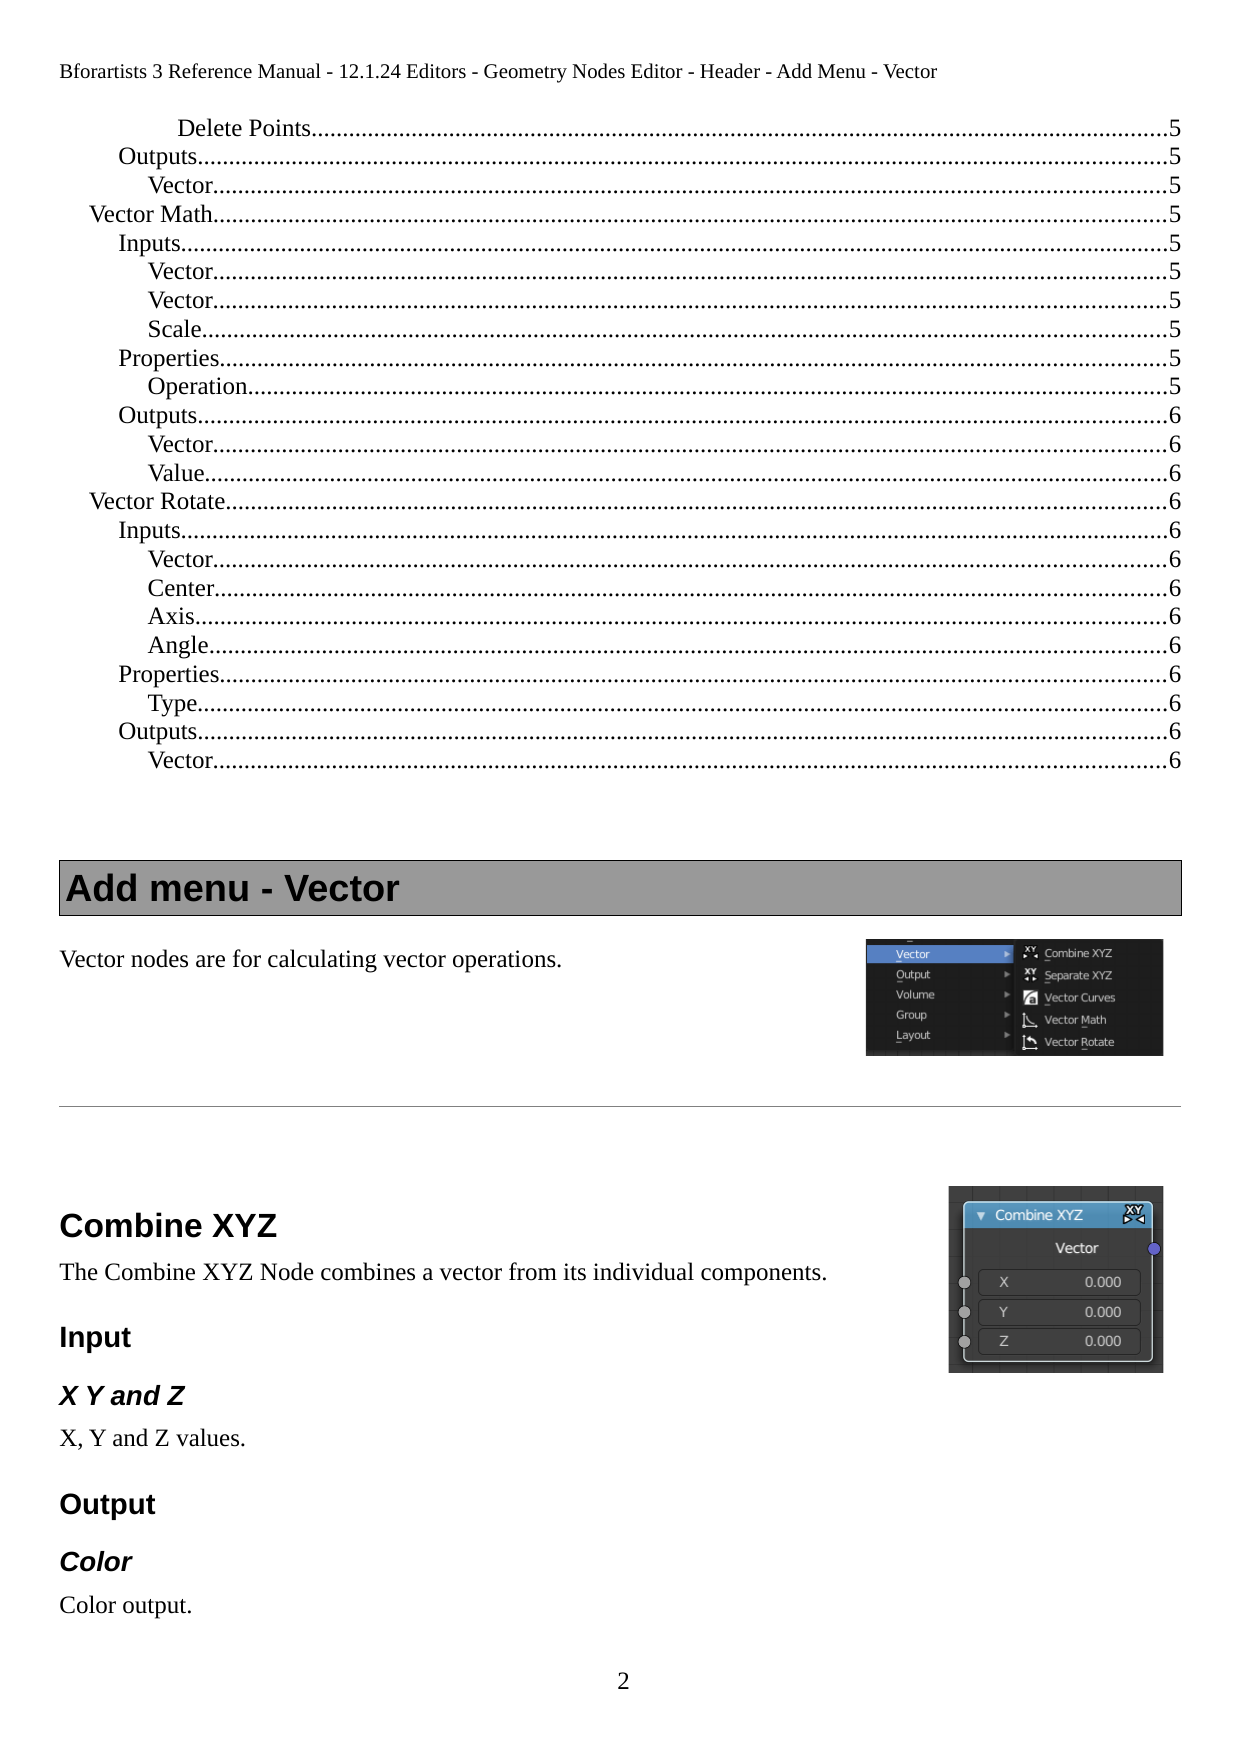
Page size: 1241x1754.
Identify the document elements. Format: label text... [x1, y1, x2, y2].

text Vector 5 [147, 170, 1181, 199]
subtitle Combine XYZ [59, 1205, 948, 1244]
text Outputs 6 [118, 400, 1181, 429]
text Vector 6 [147, 745, 1181, 774]
text Value 6 [147, 458, 1181, 486]
text Outputs 5 [118, 141, 1181, 170]
text Vector 5 [147, 285, 1181, 314]
picture [865, 939, 1164, 1056]
text Type 6 [147, 688, 1181, 716]
text Inputs 6 [118, 515, 1181, 544]
text Color output. [59, 1590, 1181, 1619]
text Delete Points 5 [177, 113, 1181, 141]
text X, Y and Z values. [59, 1423, 1181, 1452]
text The Combine XYZ Node combines a vector from its individual components. [59, 1257, 948, 1285]
subtitle Output [59, 1487, 1181, 1521]
subtitle Input [59, 1320, 948, 1354]
picture [948, 1186, 1164, 1373]
text Properties 6 [118, 659, 1181, 688]
text Vector 6 [147, 544, 1181, 573]
text Vector Rotate 6 [88, 486, 1181, 515]
text Properties 5 [118, 343, 1181, 371]
text Angle 6 [147, 630, 1181, 659]
text Scale 5 [147, 314, 1181, 343]
table_header Add menu - Vector [60, 861, 1181, 915]
text Vector nodes are for calculating vector operations. [59, 944, 865, 973]
subtitle [1164, 1320, 1181, 1354]
text Axis 6 [147, 601, 1181, 630]
text Vector 5 [147, 256, 1181, 285]
subtitle Color [59, 1546, 1181, 1578]
subtitle X Y and Z [59, 1379, 1181, 1411]
text Operation 5 [147, 371, 1181, 400]
text Vector 6 [147, 429, 1181, 458]
text Center 6 [147, 573, 1181, 601]
text Outputs 6 [118, 716, 1181, 745]
text Inputs 5 [118, 228, 1181, 256]
text Vector Math 5 [88, 199, 1181, 228]
subtitle [1164, 1205, 1181, 1244]
